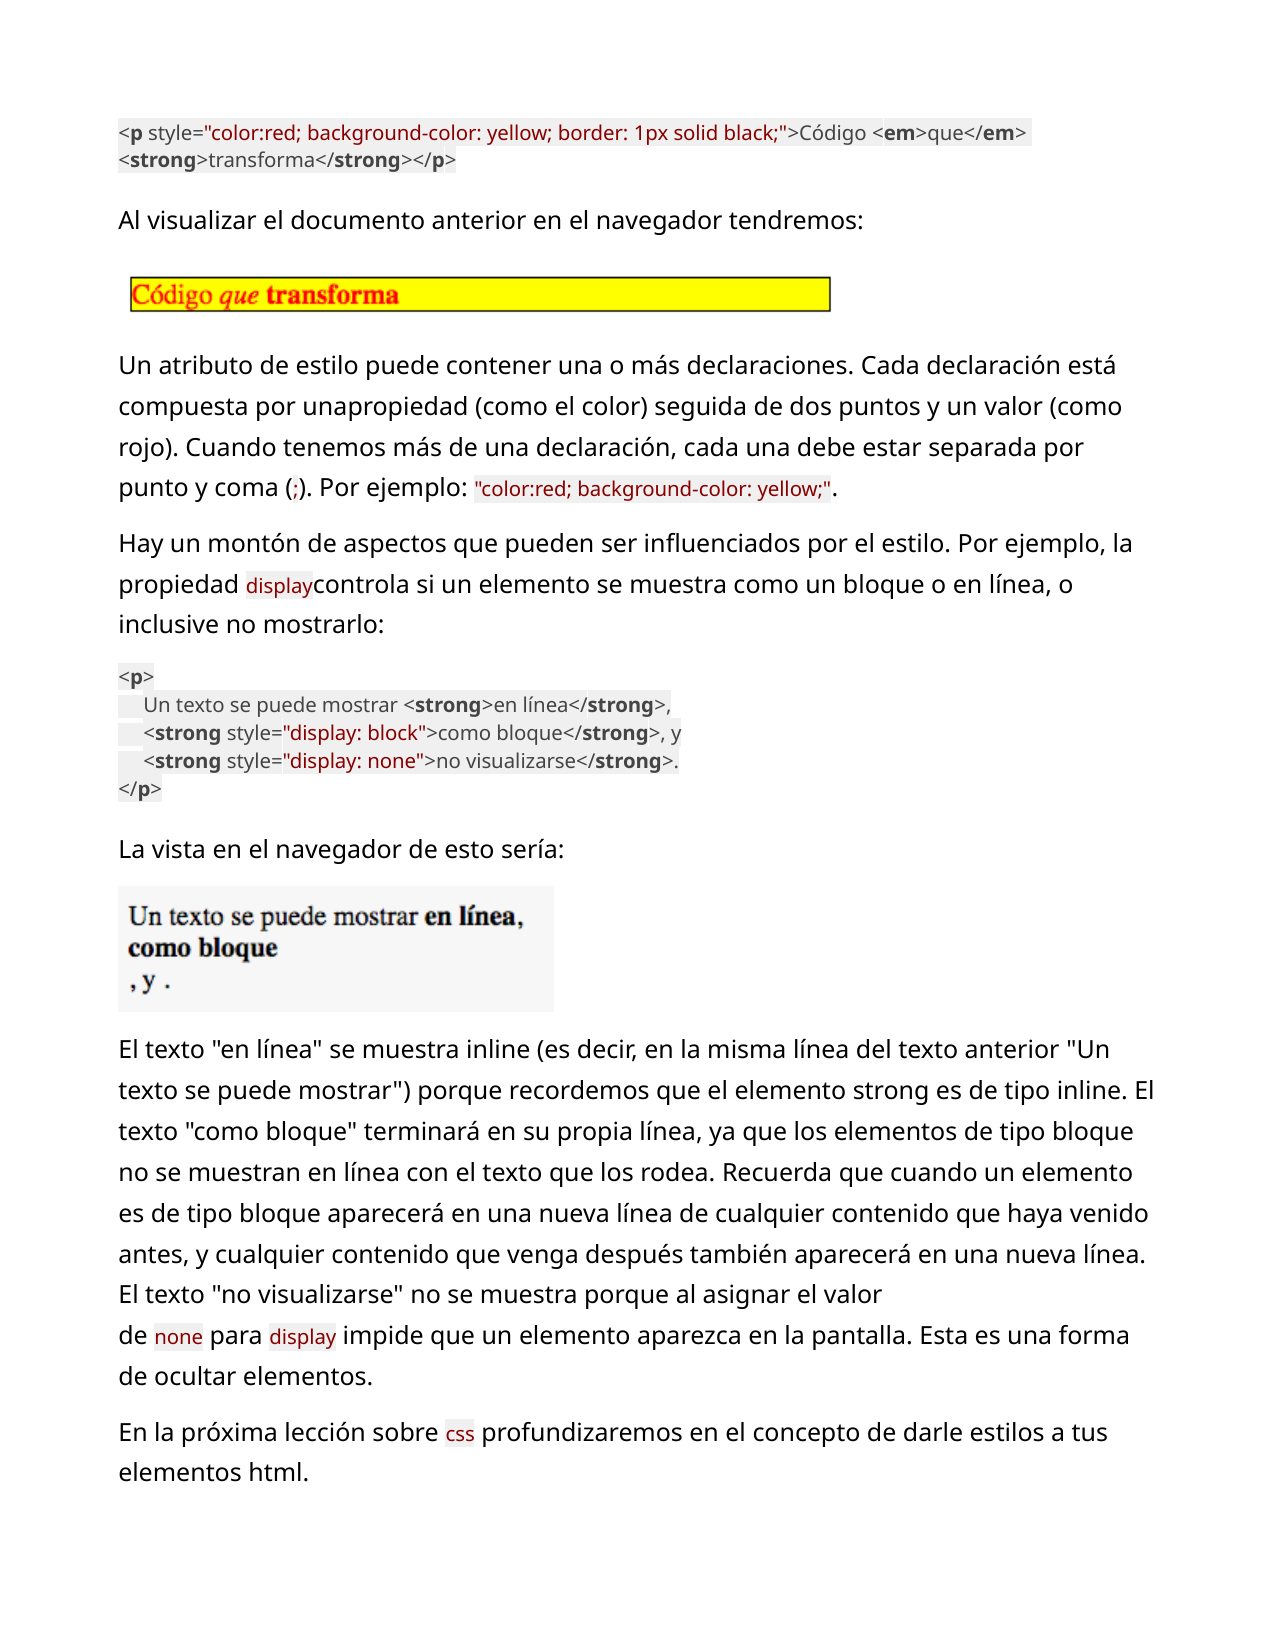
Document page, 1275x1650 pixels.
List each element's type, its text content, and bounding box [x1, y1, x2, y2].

text </p> [118, 774, 1157, 802]
text El texto "en línea" se muestra inline (es decir, en la misma línea del texto anterior "Un texto se puede mostrar") porque recordemos que el elemento strong es de tipo inline. El texto "como bloque" terminará en su propia línea, ya que los elementos de tipo bloque no se muestran en línea con el texto que los rodea. Recuerda que cuando un elemento es de tipo bloque aparecerá en una nueva línea de cualquier contenido que haya venido antes, y cualquier contenido que venga después también aparecerá en una nueva línea. El texto "no visualizarse" no se muestra porque al asignar el valor de none para display impide que un elemento aparezca en la pantalla. Esta es una forma de ocultar elementos. [118, 1032, 1157, 1393]
text <strong style="display: none">no visualizarse</strong>. [118, 746, 1157, 774]
text En la próxima lección sobre css profundizaremos en el concepto de darle estilos a tus elementos html. [118, 1414, 1157, 1489]
picture [118, 886, 554, 1012]
text <p> [118, 662, 1157, 690]
text Hay un montón de aspectos que pueden ser influenciados por el estilo. Por ejemplo, la propiedad displaycontrola si un elemento se muestra como un bloque o en línea, o inclusive no mostrarlo: [118, 525, 1157, 641]
picture [118, 258, 842, 328]
text Un atributo de estilo puede contener una o más declaraciones. Cada declaración está compuesta por unapropiedad (como el color) seguida de dos puntos y un valor (como rojo). Cuando tenemos más de una declaración, cada una debe estar separada por punto y coma (;). Por ejemplo: "color:red; background-color: yellow;". [118, 347, 1157, 504]
text <p style="color:red; background-color: yellow; border: 1px solid black;">Código <em>que</em> <strong>transforma</strong></p> [118, 118, 1157, 173]
text Un texto se puede mostrar <strong>en línea</strong>, [118, 690, 1157, 718]
text La vista en el navegador de esto sería: [118, 831, 1157, 866]
text Al visualizar el documento anterior en el navegador tendremos: [118, 203, 1157, 237]
text <strong style="display: block">como bloque</strong>, y [118, 718, 1157, 746]
